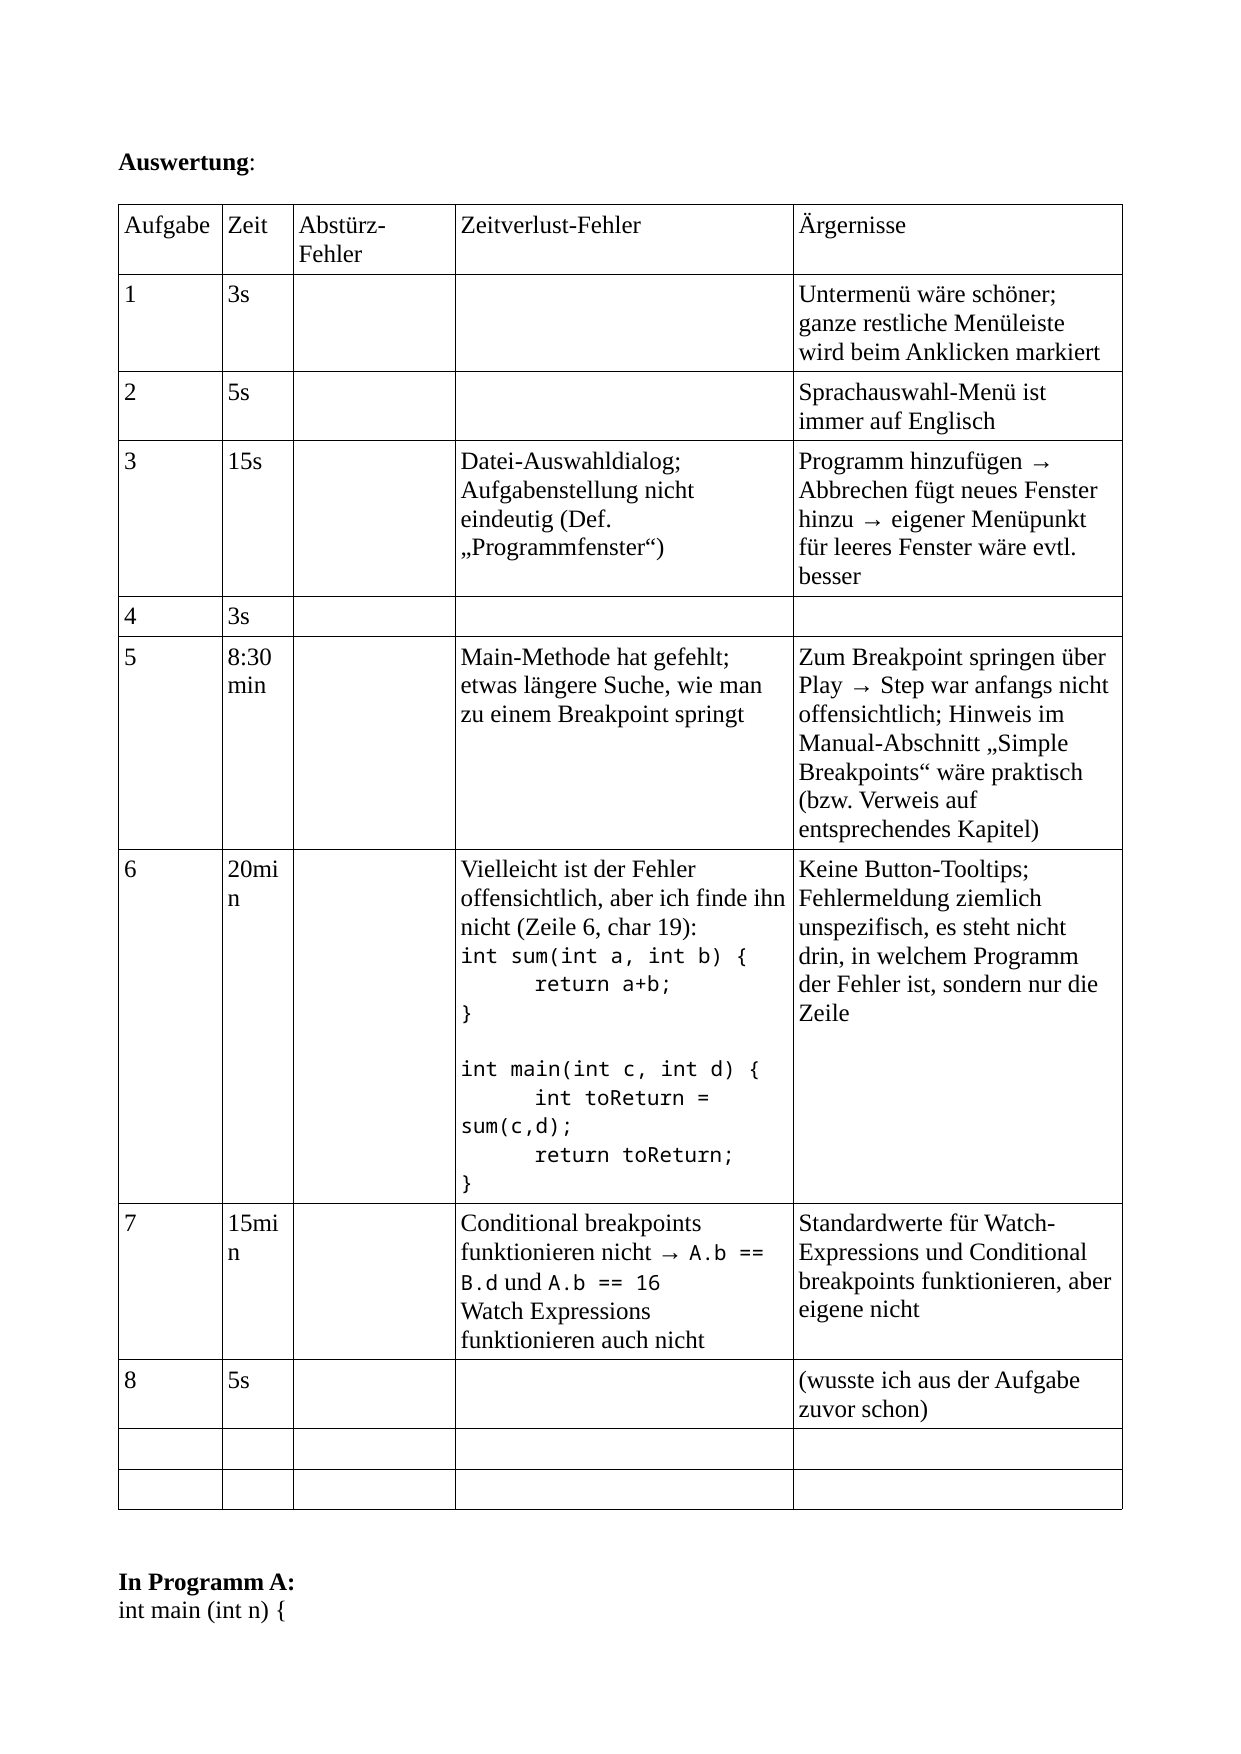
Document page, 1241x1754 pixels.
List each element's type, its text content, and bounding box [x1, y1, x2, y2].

table_cell [294, 850, 455, 1202]
table_cell [294, 372, 455, 440]
table_cell Zum Breakpoint springen über Play → Step war anfangs nicht offensichtlich; Hinweis im Manual-Abschnitt „Simple Breakpoints“ wäre praktisch (bzw. Verweis auf entsprechendes Kapitel) [794, 637, 1122, 849]
text int main (int n) { [118, 1595, 1122, 1624]
table_header Aufgabe [119, 205, 222, 273]
table_cell Sprachauswahl-Menü ist immer auf Englisch [794, 372, 1122, 440]
table_cell Programm hinzufügen → Abbrechen fügt neues Fenster hinzu → eigener Menüpunkt für leeres Fenster wäre evtl. besser [794, 441, 1122, 596]
table_cell (wusste ich aus der Aufgabe zuvor schon) [794, 1360, 1122, 1428]
table_cell 1 [119, 275, 222, 371]
table_cell [294, 441, 455, 596]
table_cell 5s [223, 372, 293, 440]
table_header Zeitverlust-Fehler [456, 205, 793, 273]
table_cell [294, 1204, 455, 1359]
table_cell [456, 597, 793, 636]
table_cell 5 [119, 637, 222, 849]
text Auswertung: [118, 147, 1122, 176]
table_cell [294, 597, 455, 636]
table_cell [294, 1360, 455, 1428]
table_cell [294, 275, 455, 371]
table_cell [456, 1360, 793, 1428]
table_cell [456, 372, 793, 440]
table_cell Datei-Auswahldialog; Aufgabenstellung nicht eindeutig (Def. „Programmfenster“) [456, 441, 793, 596]
table_cell Keine Button-Tooltips; Fehlermeldung ziemlich unspezifisch, es steht nicht drin, in welchem Programm der Fehler ist, sondern nur die Zeile [794, 850, 1122, 1202]
table_cell [794, 1429, 1122, 1469]
table_cell Standardwerte für Watch-Expressions und Conditional breakpoints funktionieren, aber eigene nicht [794, 1204, 1122, 1359]
table_cell 3s [223, 275, 293, 371]
table_cell 3 [119, 441, 222, 596]
table_cell 3s [223, 597, 293, 636]
table_cell 2 [119, 372, 222, 440]
table_cell [294, 1429, 455, 1469]
table_cell [119, 1470, 222, 1509]
table_cell [456, 1470, 793, 1509]
table_cell Vielleicht ist der Fehler offensichtlich, aber ich finde ihn nicht (Zeile 6, char 19): int sum(int a, int b) { return a+b; } int main(int c, int d) { int toReturn = sum(c,d); return toReturn; } [456, 850, 793, 1202]
table_cell 15min [223, 1204, 293, 1359]
table_cell [119, 1429, 222, 1469]
table_cell Untermenü wäre schöner; ganze restliche Menüleiste wird beim Anklicken markiert [794, 275, 1122, 371]
table_header Abstürz-Fehler [294, 205, 455, 273]
table_cell [794, 1470, 1122, 1509]
table_cell [456, 1429, 793, 1469]
table_cell 6 [119, 850, 222, 1202]
table_cell [294, 1470, 455, 1509]
table_header Zeit [223, 205, 293, 273]
table_cell [223, 1470, 293, 1509]
table_cell [794, 597, 1122, 636]
table_cell [456, 275, 793, 371]
table_cell 5s [223, 1360, 293, 1428]
table_cell 8:30 min [223, 637, 293, 849]
table_header Ärgernisse [794, 205, 1122, 273]
table_cell 7 [119, 1204, 222, 1359]
text In Programm A: [118, 1567, 1122, 1595]
table_cell 15s [223, 441, 293, 596]
table_cell 20min [223, 850, 293, 1202]
table_cell [294, 637, 455, 849]
table_cell 4 [119, 597, 222, 636]
table_cell 8 [119, 1360, 222, 1428]
table_cell [223, 1429, 293, 1469]
table_cell Conditional breakpoints funktionieren nicht → A.b == B.d und A.b == 16 Watch Expressions funktionieren auch nicht [456, 1204, 793, 1359]
table_cell Main-Methode hat gefehlt; etwas längere Suche, wie man zu einem Breakpoint springt [456, 637, 793, 849]
